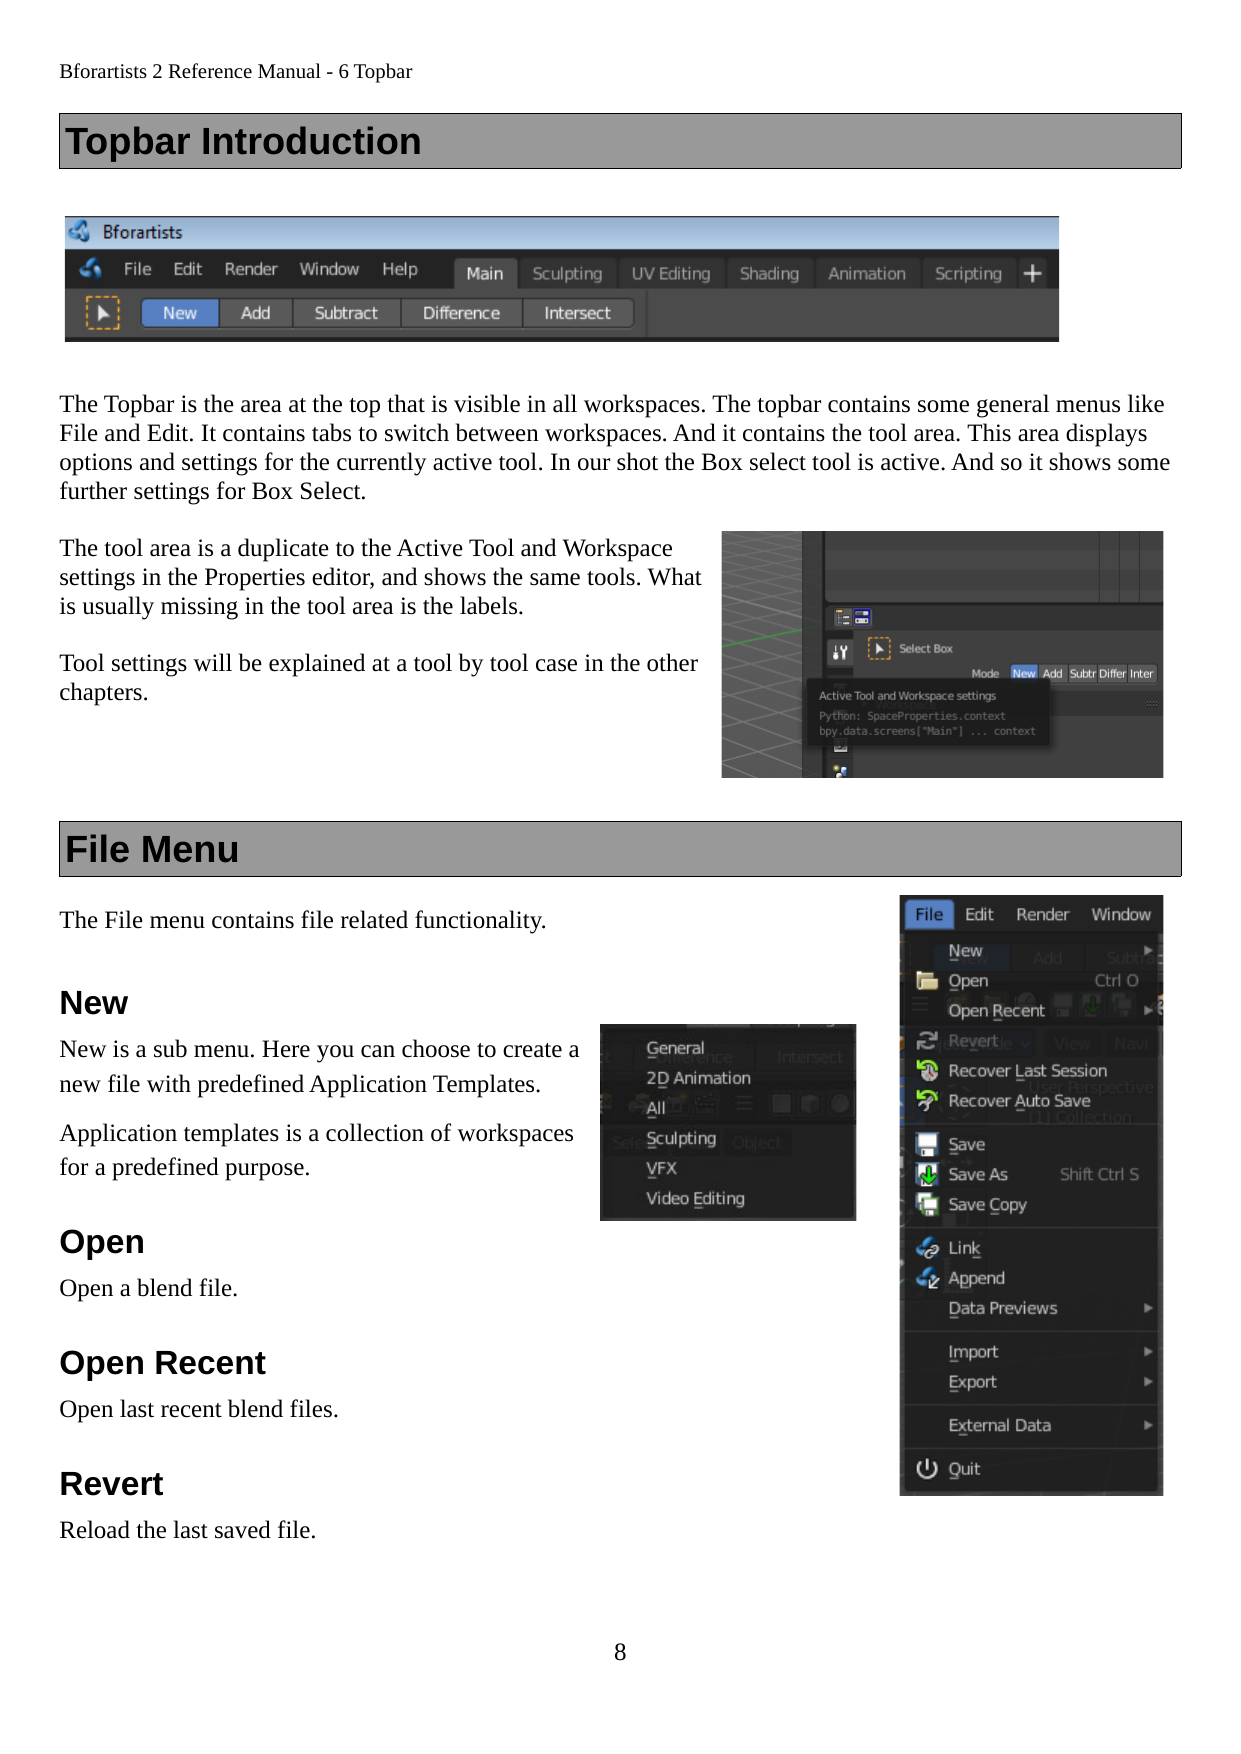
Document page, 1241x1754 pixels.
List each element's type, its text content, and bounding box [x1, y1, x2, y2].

subtitle New [59, 983, 899, 1022]
text [1164, 1273, 1181, 1302]
subtitle [1164, 1343, 1181, 1382]
subtitle Open Recent [59, 1343, 899, 1382]
list Tool settings will be explained at a tool by tool case in the other chapters. [59, 648, 721, 706]
picture [64, 216, 1060, 342]
subtitle [1164, 983, 1181, 1022]
subtitle Open [59, 1222, 899, 1261]
subtitle [1164, 1222, 1181, 1261]
table_header Topbar Introduction [60, 114, 1181, 168]
text Application templates is a collection of workspaces for a predefined purpose. [59, 1118, 600, 1181]
picture [721, 531, 1164, 778]
list The Topbar is the area at the top that is visible in all workspaces. The topbar contains some general menus like File and Edit. It contains tabs to switch between workspaces. And it contains the tool area. This area displays options and settings for the currently active tool. In our shot the Box select tool is active. And so it shows some further settings for Box Select. [59, 389, 1181, 504]
text [857, 1034, 899, 1097]
text Open last recent blend files. [59, 1394, 899, 1423]
picture [600, 1024, 857, 1221]
text Open a blend file. [59, 1273, 899, 1302]
text [857, 1118, 899, 1181]
text New is a sub menu. Here you can choose to create a new file with predefined Application Templates. [59, 1034, 600, 1097]
text The File menu contains file related functionality. [59, 905, 899, 933]
table_header File Menu [60, 822, 1181, 876]
subtitle Revert [59, 1464, 1181, 1503]
picture [899, 895, 1164, 1496]
text Reload the last saved file. [59, 1515, 1181, 1544]
list The tool area is a duplicate to the Active Tool and Workspace settings in the Properties editor, and shows the same tools. What is usually missing in the tool area is the labels. [59, 533, 721, 619]
